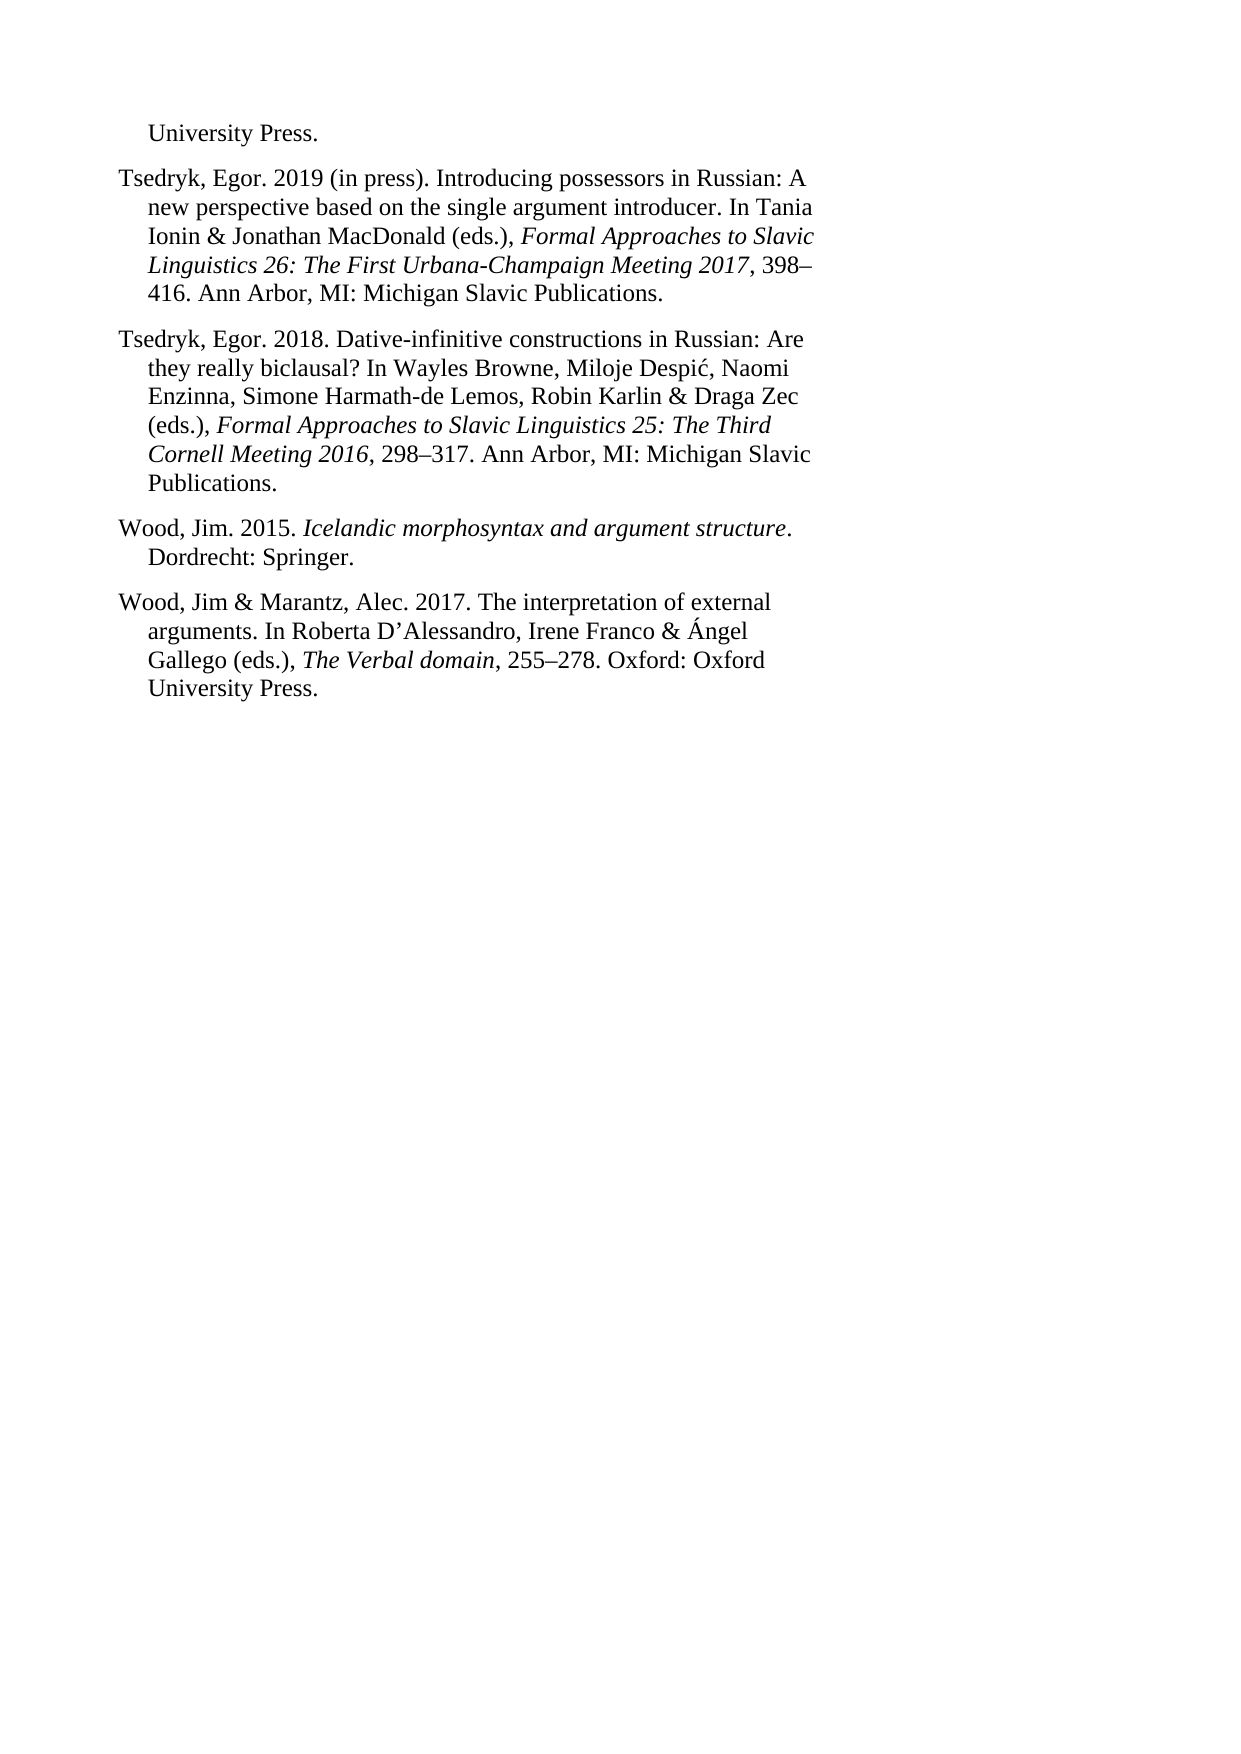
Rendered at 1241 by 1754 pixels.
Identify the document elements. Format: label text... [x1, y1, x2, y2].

text Wood, Jim & Marantz, Alec. 2017. The interpretation of external arguments. In Roberta D’Alessandro, Irene Franco & Ángel Gallego (eds.), The Verbal domain, 255–278. Oxford: Oxford University Press. [118, 587, 827, 702]
text Tsedryk, Egor. 2018. Dative-infinitive constructions in Russian: Are they really biclausal? In Wayles Browne, Miloje Despić, Naomi Enzinna, Simone Harmath-de Lemos, Robin Karlin & Draga Zec (eds.), Formal Approaches to Slavic Linguistics 25: The Third Cornell Meeting 2016, 298–317. Ann Arbor, MI: Michigan Slavic Publications. [118, 324, 827, 496]
text University Press. [118, 118, 827, 147]
text Wood, Jim. 2015. Icelandic morphosyntax and argument structure. Dordrecht: Springer. [118, 513, 827, 571]
text Tsedryk, Egor. 2019 (in press). Introducing possessors in Russian: A new perspective based on the single argument introducer. In Tania Ionin & Jonathan MacDonald (eds.), Formal Approaches to Slavic Linguistics 26: The First Urbana-Champaign Meeting 2017, 398–416. Ann Arbor, MI: Michigan Slavic Publications. [118, 163, 827, 307]
